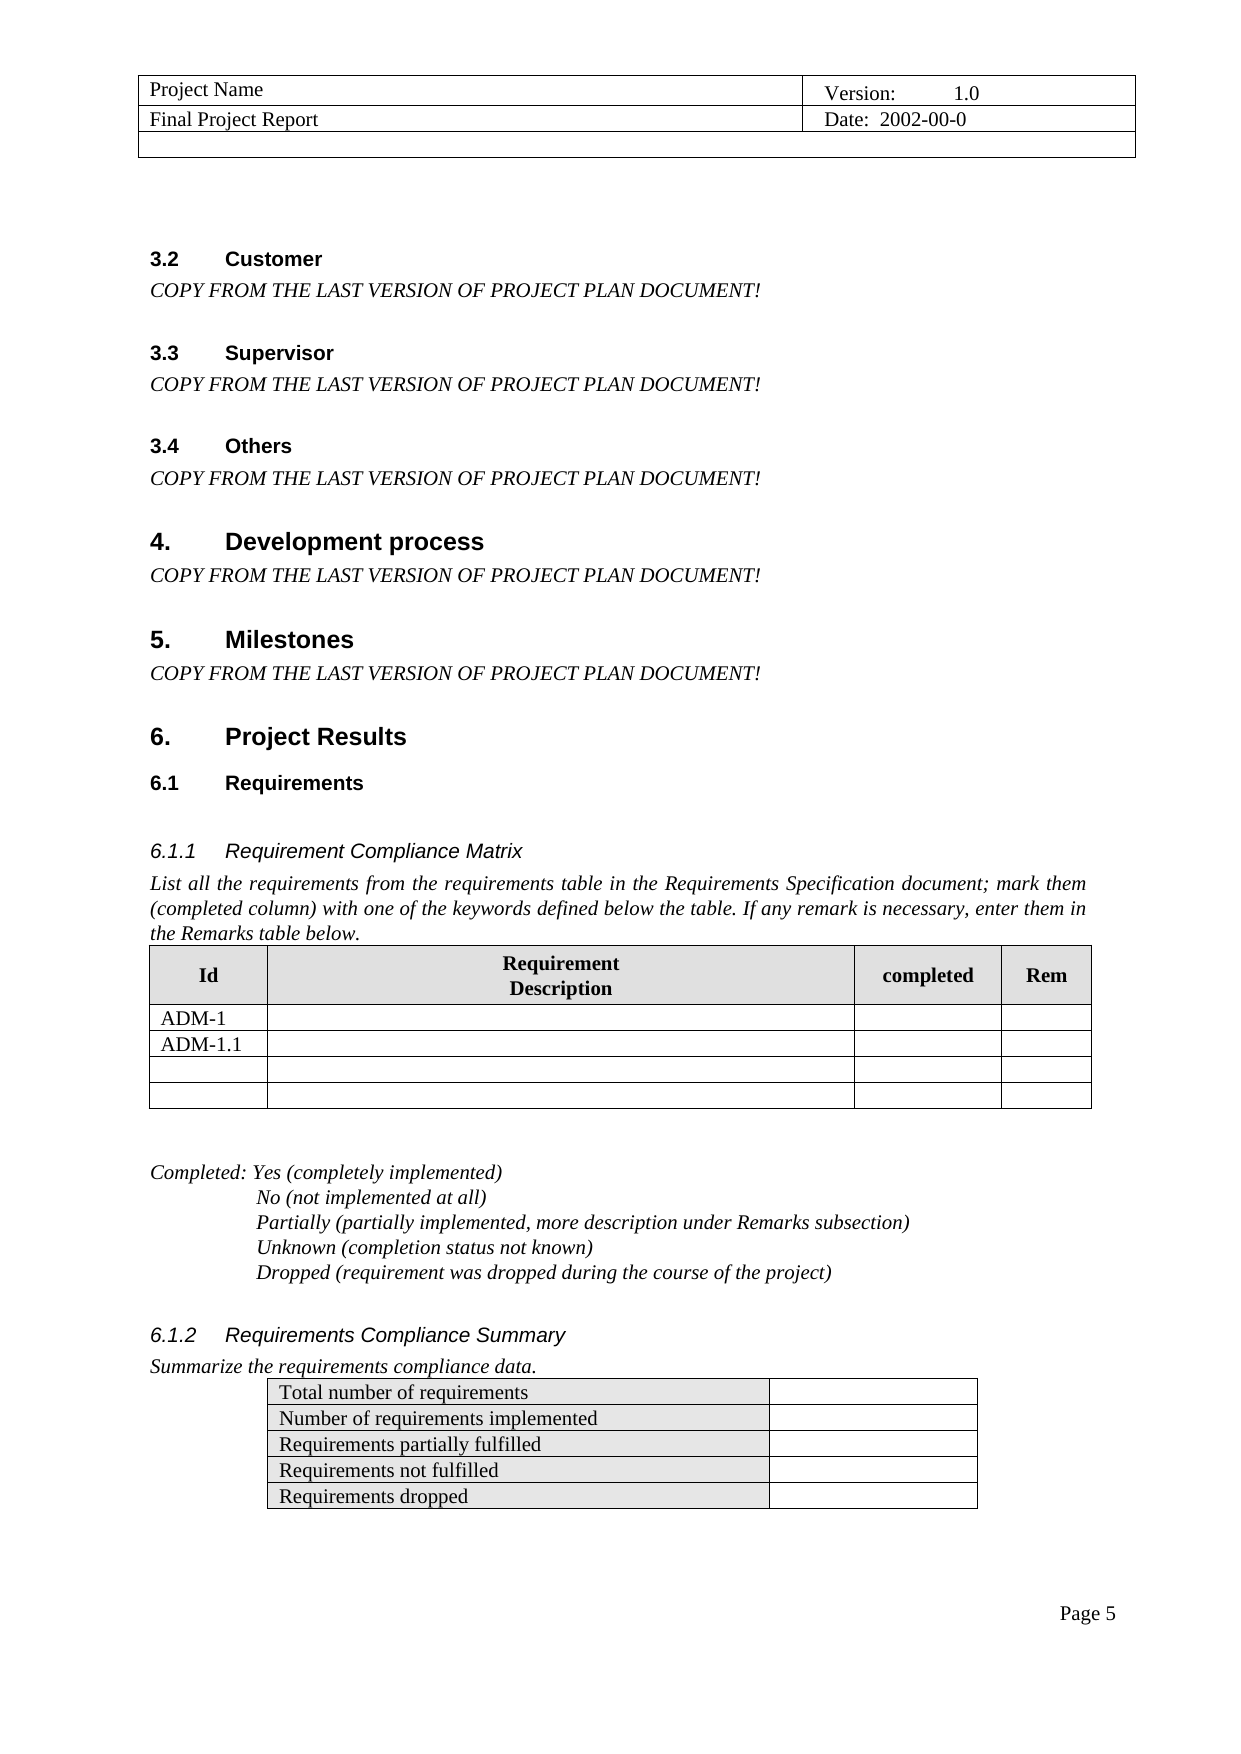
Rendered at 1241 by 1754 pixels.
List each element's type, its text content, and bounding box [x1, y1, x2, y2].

table_cell [855, 1031, 1001, 1056]
table_cell [1002, 1057, 1091, 1082]
subtitle Supervisor [150, 339, 1090, 364]
table_cell [770, 1457, 977, 1482]
text COPY FROM THE LAST VERSION OF PROJECT PLAN DOCUMENT! [150, 277, 1090, 302]
table_cell [855, 1005, 1001, 1030]
table_cell [855, 1083, 1001, 1108]
subtitle Development process [150, 527, 1090, 556]
table_cell [268, 1083, 854, 1108]
table_cell ADM-1.1 [150, 1031, 267, 1056]
table_cell Number of requirements implemented [268, 1405, 769, 1430]
text List all the requirements from the requirements table in the Requirements Specification document; mark them (completed column) with one of the keywords defined below the table. If any remark is necessary, enter them in the Remarks table below. [150, 869, 1090, 944]
text Unknown (completion status not known) [150, 1234, 1090, 1259]
text COPY FROM THE LAST VERSION OF PROJECT PLAN DOCUMENT! [150, 464, 1090, 489]
subtitle Others [150, 433, 1090, 458]
table_cell [1002, 1083, 1091, 1108]
table_cell [770, 1431, 977, 1456]
table_cell [855, 1057, 1001, 1082]
table_cell [268, 1031, 854, 1056]
table_cell [770, 1405, 977, 1430]
subtitle Project Results [150, 722, 1090, 751]
table_header Requirement Description [268, 946, 854, 1004]
text COPY FROM THE LAST VERSION OF PROJECT PLAN DOCUMENT! [150, 659, 1090, 684]
table_cell [268, 1057, 854, 1082]
table_cell Requirements not fulfilled [268, 1457, 769, 1482]
text COPY FROM THE LAST VERSION OF PROJECT PLAN DOCUMENT! [150, 371, 1090, 396]
table_cell [268, 1005, 854, 1030]
table_header [770, 1379, 977, 1404]
table_cell ADM-1 [150, 1005, 267, 1030]
table_cell [150, 1083, 267, 1108]
text COPY FROM THE LAST VERSION OF PROJECT PLAN DOCUMENT! [150, 562, 1090, 587]
table_cell [1002, 1005, 1091, 1030]
table_cell [770, 1483, 977, 1508]
table_header Total number of requirements [268, 1379, 769, 1404]
subtitle Requirements Compliance Summary [150, 1322, 1090, 1347]
table_cell Requirements dropped [268, 1483, 769, 1508]
table_cell Requirements partially fulfilled [268, 1431, 769, 1456]
subtitle Requirement Compliance Matrix [150, 838, 1090, 863]
table_header Rem [1002, 946, 1091, 1004]
table_cell [150, 1057, 267, 1082]
subtitle Milestones [150, 624, 1090, 653]
table_header completed [855, 946, 1001, 1004]
table_cell [1002, 1031, 1091, 1056]
table_header Id [150, 946, 267, 1004]
text Dropped (requirement was dropped during the course of the project) [150, 1259, 1090, 1284]
text Partially (partially implemented, more description under Remarks subsection) [150, 1209, 1090, 1234]
text Completed: Yes (completely implemented) [150, 1159, 1090, 1184]
subtitle Customer [150, 246, 1090, 271]
subtitle Requirements [150, 769, 1090, 794]
text Summarize the requirements compliance data. [150, 1353, 1090, 1378]
text No (not implemented at all) [150, 1184, 1090, 1209]
